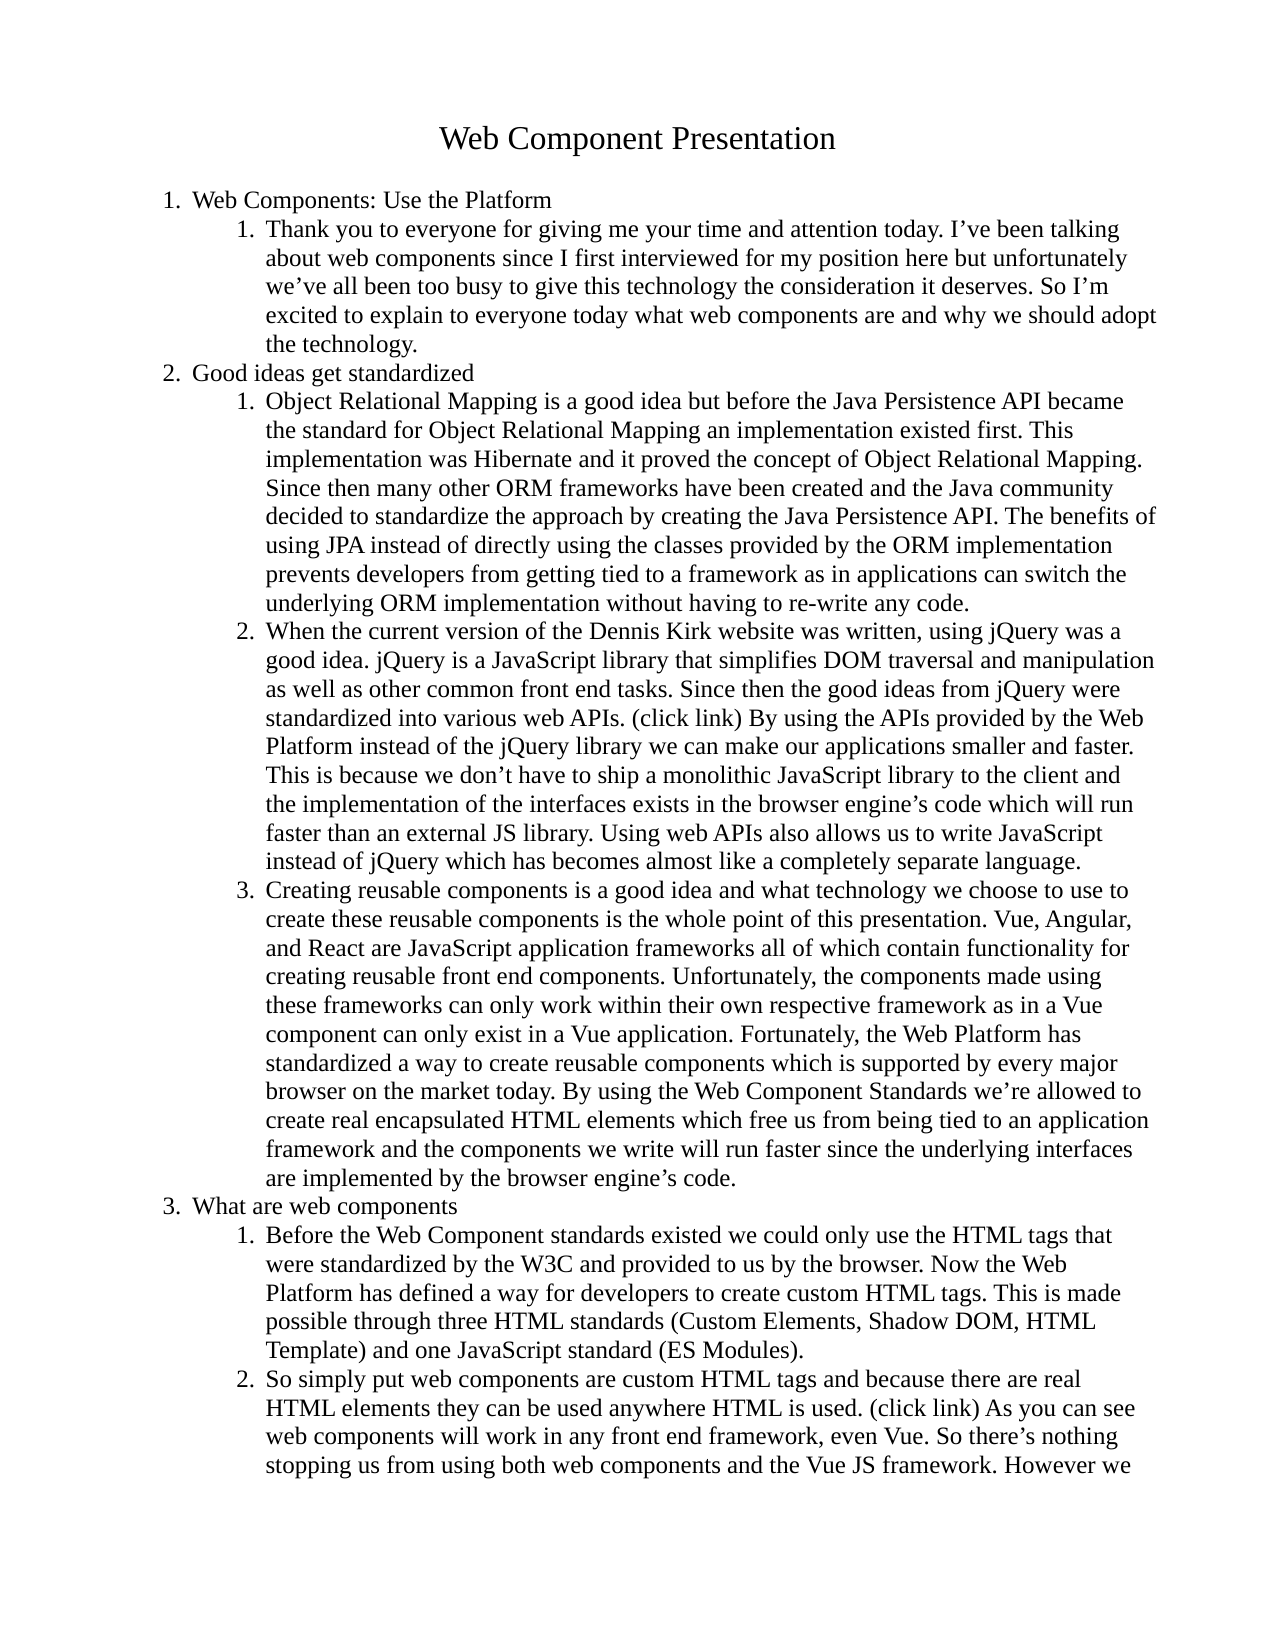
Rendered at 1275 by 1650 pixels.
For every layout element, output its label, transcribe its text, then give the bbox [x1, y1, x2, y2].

list Object Relational Mapping is a good idea but before the Java Persistence API became the standard for Object Relational Mapping an implementation existed first. This implementation was Hibernate and it proved the concept of Object Relational Mapping. Since then many other ORM frameworks have been created and the Java community decided to standardize the approach by creating the Java Persistence API. The benefits of using JPA instead of directly using the classes provided by the ORM implementation prevents developers from getting tied to a framework as in applications can switch the underlying ORM implementation without having to re-write any code. [236, 386, 1157, 616]
list Thank you to everyone for giving me your time and attention today. I’ve been talking about web components since I first interviewed for my position here but unfortunately we’ve all been too busy to give this technology the consideration it deserves. So I’m excited to explain to everyone today what web components are and why we should adopt the technology. [236, 214, 1157, 358]
text Web Component Presentation [118, 118, 1157, 156]
list What are web components [162, 1191, 1157, 1220]
list So simply put web components are custom HTML tags and because there are real HTML elements they can be used anywhere HTML is used. (click link) As you can see web components will work in any front end framework, even Vue. So there’s nothing stopping us from using both web components and the Vue JS framework. However we [236, 1364, 1157, 1479]
list When the current version of the Dennis Kirk website was written, using jQuery was a good idea. jQuery is a JavaScript library that simplifies DOM traversal and manipulation as well as other common front end tasks. Since then the good ideas from jQuery were standardized into various web APIs. (click link) By using the APIs provided by the Web Platform instead of the jQuery library we can make our applications smaller and faster. This is because we don’t have to ship a monolithic JavaScript library to the client and the implementation of the interfaces exists in the browser engine’s code which will run faster than an external JS library. Using web APIs also allows us to write JavaScript instead of jQuery which has becomes almost like a completely separate language. [236, 616, 1157, 875]
list Good ideas get standardized [162, 358, 1157, 386]
list Web Components: Use the Platform [162, 185, 1157, 214]
list Creating reusable components is a good idea and what technology we choose to use to create these reusable components is the whole point of this presentation. Vue, Angular, and React are JavaScript application frameworks all of which contain functionality for creating reusable front end components. Unfortunately, the components made using these frameworks can only work within their own respective framework as in a Vue component can only exist in a Vue application. Fortunately, the Web Platform has standardized a way to create reusable components which is supported by every major browser on the market today. By using the Web Component Standards we’re allowed to create real encapsulated HTML elements which free us from being tied to an application framework and the components we write will run faster since the underlying interfaces are implemented by the browser engine’s code. [236, 875, 1157, 1191]
list Before the Web Component standards existed we could only use the HTML tags that were standardized by the W3C and provided to us by the browser. Now the Web Platform has defined a way for developers to create custom HTML tags. This is made possible through three HTML standards (Custom Elements, Shadow DOM, HTML Template) and one JavaScript standard (ES Modules). [236, 1220, 1157, 1364]
